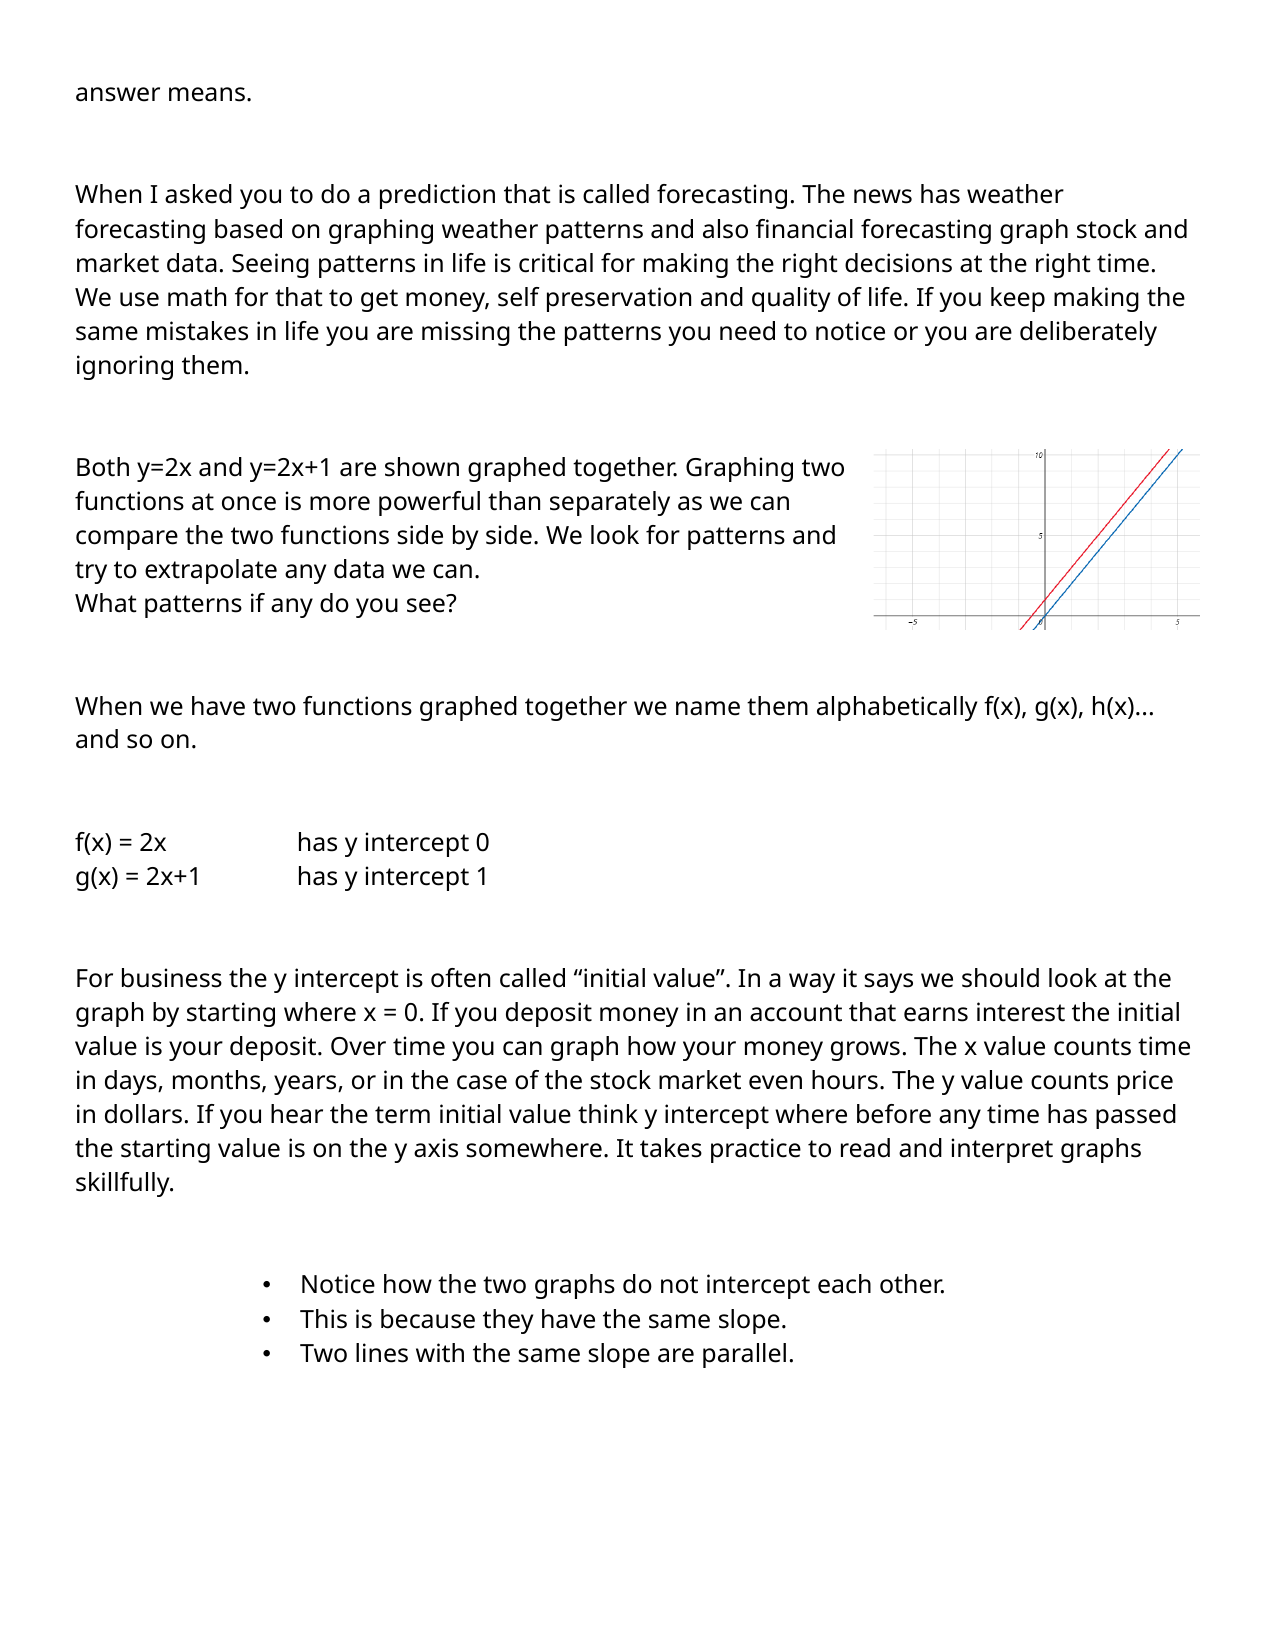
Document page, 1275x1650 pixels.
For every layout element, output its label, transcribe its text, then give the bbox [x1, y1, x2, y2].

text When we have two functions graphed together we name them alphabetically f(x), g(x), h(x)... and so on. [75, 688, 1200, 756]
list Two lines with the same slope are parallel. [262, 1335, 1200, 1369]
text answer means. [75, 75, 1200, 109]
list This is because they have the same slope. [262, 1301, 1200, 1335]
text f(x) = 2x has y intercept 0 [75, 824, 1200, 858]
text What patterns if any do you see? [75, 586, 873, 620]
text For business the y intercept is often called “initial value”. In a way it says we should look at the graph by starting where x = 0. If you deposit money in an account that earns interest the initial value is your deposit. Over time you can graph how your money grows. The x value counts time in days, months, years, or in the case of the stock market even hours. The y value counts price in dollars. If you hear the term initial value think y intercept where before any time has passed the starting value is on the y axis somewhere. It takes practice to read and interpret graphs skillfully. [75, 961, 1200, 1199]
list Notice how the two graphs do not intercept each other. [262, 1267, 1200, 1301]
text When I asked you to do a prediction that is called forecasting. The news has weather forecasting based on graphing weather patterns and also financial forecasting graph stock and market data. Seeing patterns in life is critical for making the right decisions at the right time. We use math for that to get money, self preservation and quality of life. If you keep making the same mistakes in life you are missing the patterns you need to notice or you are deliberately ignoring them. [75, 177, 1200, 382]
text g(x) = 2x+1 has y intercept 1 [75, 858, 1200, 892]
text Both y=2x and y=2x+1 are shown graphed together. Graphing two functions at once is more powerful than separately as we can compare the two functions side by side. We look for patterns and try to extrapolate any data we can. [75, 450, 873, 586]
